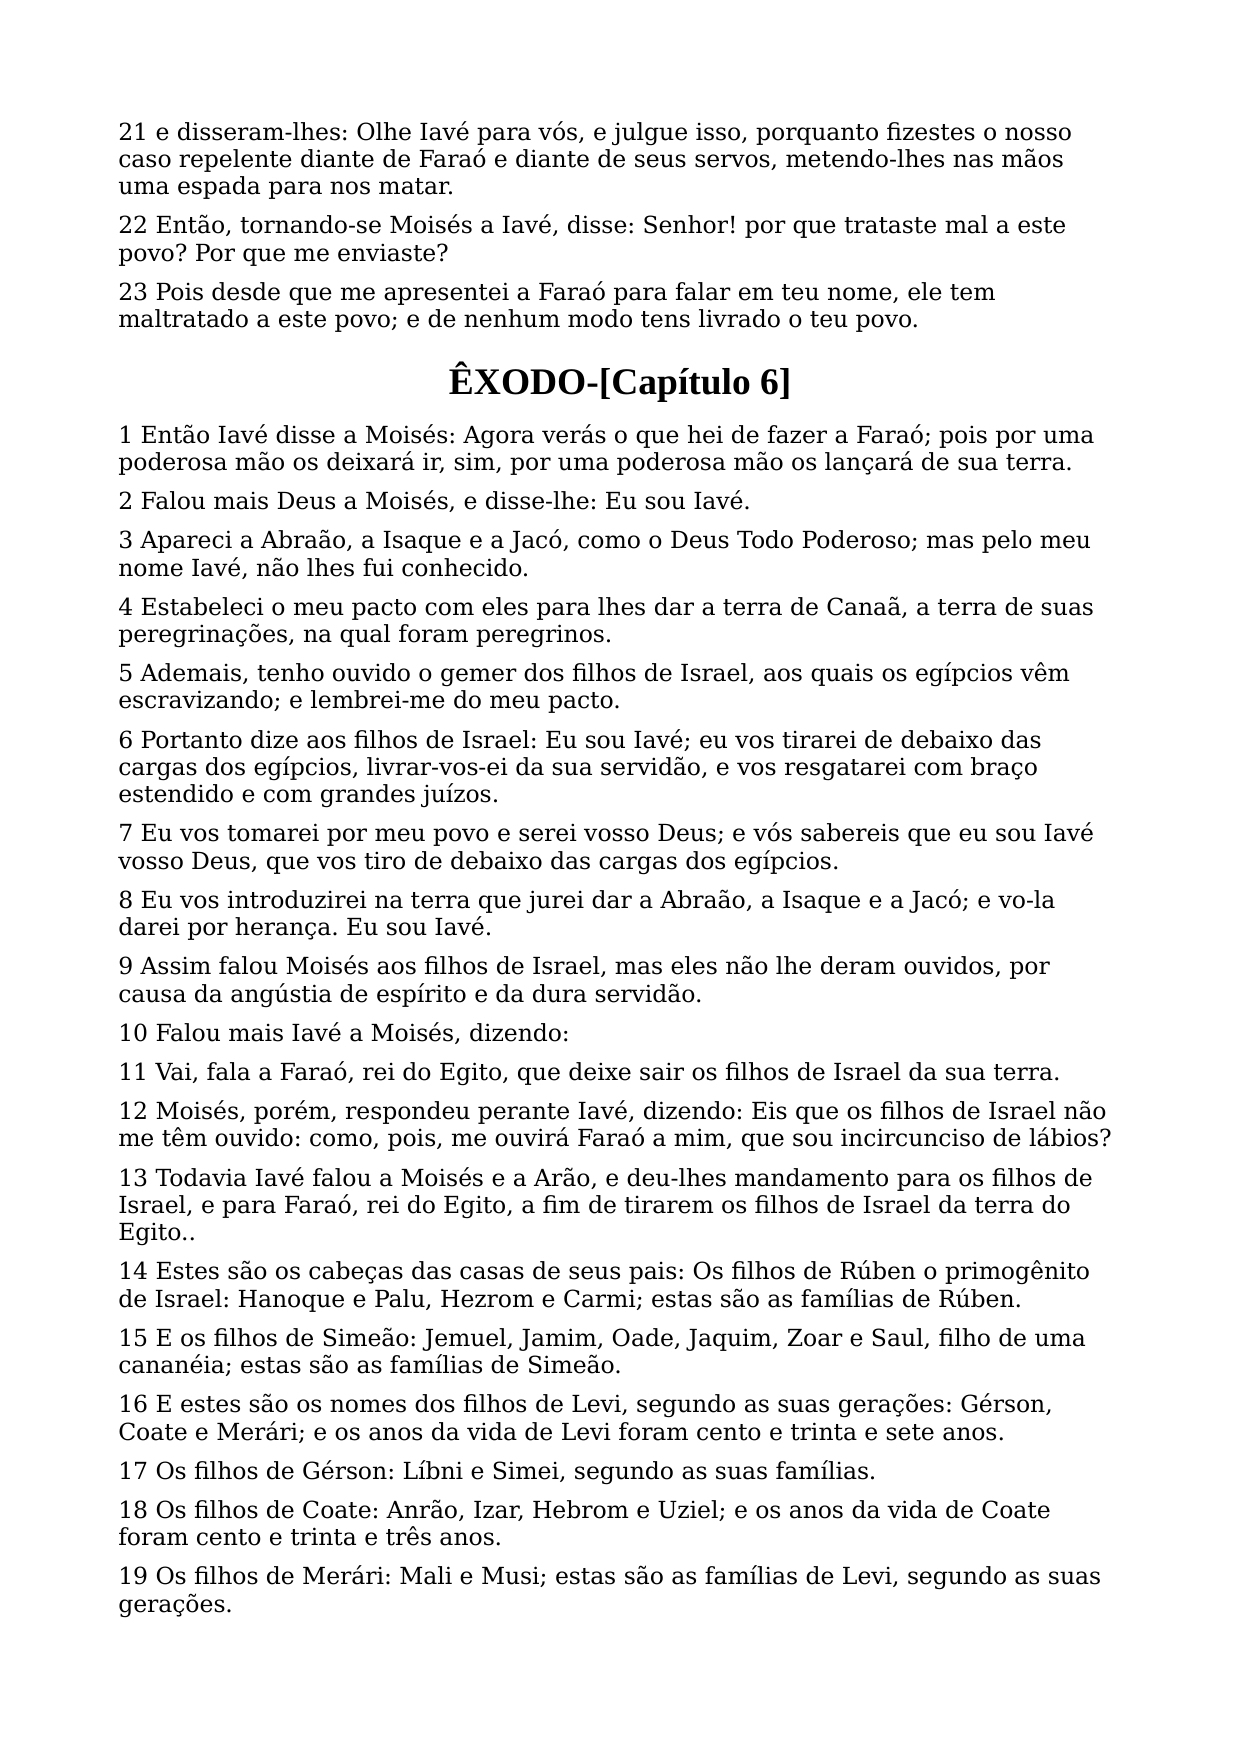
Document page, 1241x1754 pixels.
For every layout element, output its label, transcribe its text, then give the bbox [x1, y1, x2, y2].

text 5 Ademais, tenho ouvido o gemer dos filhos de Israel, aos quais os egípcios vêm escravizando; e lembrei-me do meu pacto. [118, 660, 1122, 714]
subtitle ÊXODO-[Capítulo 6] [118, 360, 1122, 403]
text 15 E os filhos de Simeão: Jemuel, Jamim, Oade, Jaquim, Zoar e Saul, filho de uma cananéia; estas são as famílias de Simeão. [118, 1324, 1122, 1379]
text 23 Pois desde que me apresentei a Faraó para falar em teu nome, ele tem maltratado a este povo; e de nenhum modo tens livrado o teu povo. [118, 278, 1122, 333]
text 7 Eu vos tomarei por meu povo e serei vosso Deus; e vós sabereis que eu sou Iavé vosso Deus, que vos tiro de debaixo das cargas dos egípcios. [118, 820, 1122, 874]
text 2 Falou mais Deus a Moisés, e disse-lhe: Eu sou Iavé. [118, 488, 1122, 515]
text 6 Portanto dize aos filhos de Israel: Eu sou Iavé; eu vos tirarei de debaixo das cargas dos egípcios, livrar-vos-ei da sua servidão, e vos resgatarei com braço estendido e com grandes juízos. [118, 726, 1122, 808]
text 8 Eu vos introduzirei na terra que jurei dar a Abraão, a Isaque e a Jacó; e vo-la darei por herança. Eu sou Iavé. [118, 886, 1122, 941]
text 16 E estes são os nomes dos filhos de Levi, segundo as suas gerações: Gérson, Coate e Merári; e os anos da vida de Levi foram cento e trinta e sete anos. [118, 1391, 1122, 1445]
text 9 Assim falou Moisés aos filhos de Israel, mas eles não lhe deram ouvidos, por causa da angústia de espírito e da dura servidão. [118, 953, 1122, 1007]
text 1 Então Iavé disse a Moisés: Agora verás o que hei de fazer a Faraó; pois por uma poderosa mão os deixará ir, sim, por uma poderosa mão os lançará de sua terra. [118, 421, 1122, 476]
text 13 Todavia Iavé falou a Moisés e a Arão, e deu-lhes mandamento para os filhos de Israel, e para Faraó, rei do Egito, a fim de tirarem os filhos de Israel da terra do Egito.. [118, 1164, 1122, 1246]
text 3 Apareci a Abraão, a Isaque e a Jacó, como o Deus Todo Poderoso; mas pelo meu nome Iavé, não lhes fui conhecido. [118, 527, 1122, 581]
text 12 Moisés, porém, respondeu perante Iavé, dizendo: Eis que os filhos de Israel não me têm ouvido: como, pois, me ouvirá Faraó a mim, que sou incircunciso de lábios? [118, 1098, 1122, 1152]
text 21 e disseram-lhes: Olhe Iavé para vós, e julgue isso, porquanto fizestes o nosso caso repelente diante de Faraó e diante de seus servos, metendo-lhes nas mãos uma espada para nos matar. [118, 118, 1122, 200]
text 14 Estes são os cabeças das casas de seus pais: Os filhos de Rúben o primogênito de Israel: Hanoque e Palu, Hezrom e Carmi; estas são as famílias de Rúben. [118, 1258, 1122, 1312]
text 19 Os filhos de Merári: Mali e Musi; estas são as famílias de Levi, segundo as suas gerações. [118, 1563, 1122, 1617]
text 18 Os filhos de Coate: Anrão, Izar, Hebrom e Uziel; e os anos da vida de Coate foram cento e trinta e três anos. [118, 1496, 1122, 1551]
text 22 Então, tornando-se Moisés a Iavé, disse: Senhor! por que trataste mal a este povo? Por que me enviaste? [118, 212, 1122, 266]
text 10 Falou mais Iavé a Moisés, dizendo: [118, 1019, 1122, 1047]
text 11 Vai, fala a Faraó, rei do Egito, que deixe sair os filhos de Israel da sua terra. [118, 1058, 1122, 1086]
text 17 Os filhos de Gérson: Líbni e Simei, segundo as suas famílias. [118, 1457, 1122, 1484]
text 4 Estabeleci o meu pacto com eles para lhes dar a terra de Canaã, a terra de suas peregrinações, na qual foram peregrinos. [118, 593, 1122, 648]
